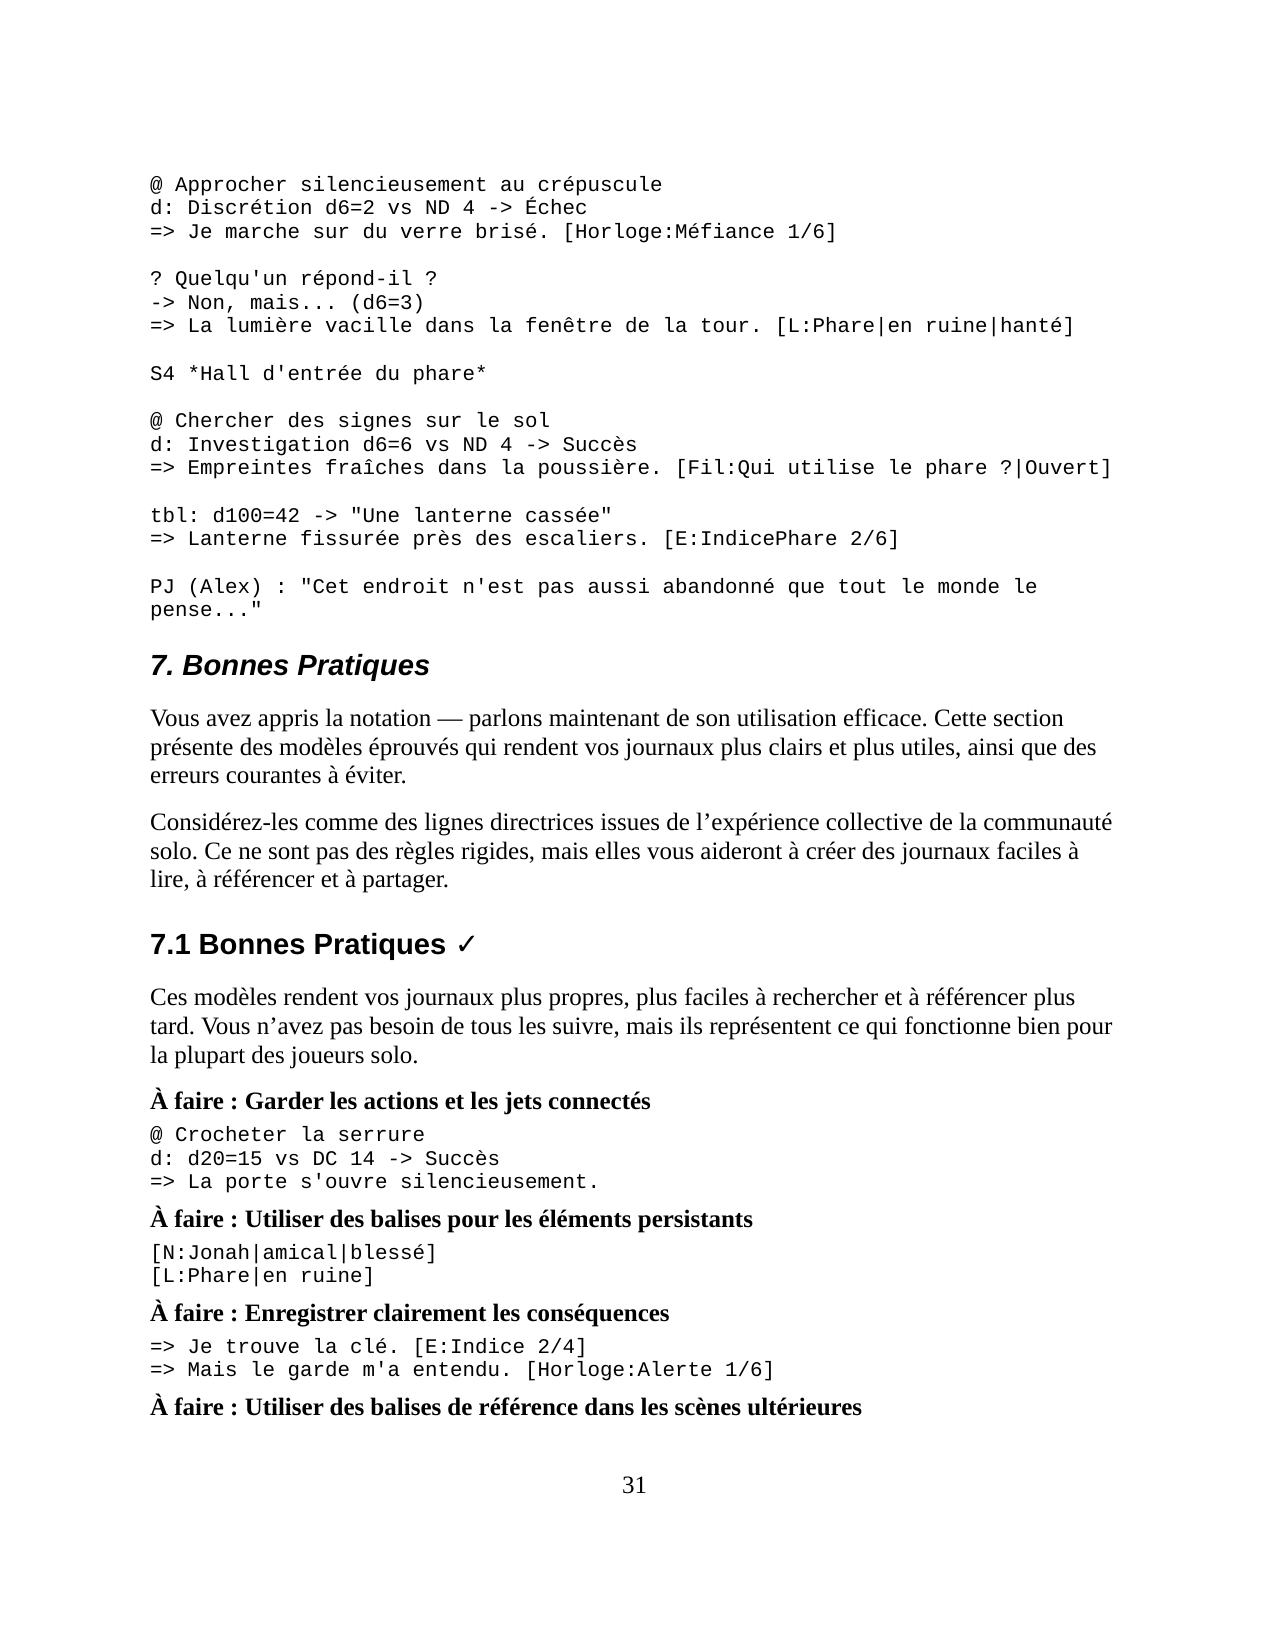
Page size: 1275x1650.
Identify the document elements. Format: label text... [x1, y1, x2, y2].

text Ces modèles rendent vos journaux plus propres, plus faciles à rechercher et à référencer plus tard. Vous n’avez pas besoin de tous les suivre, mais ils représentent ce qui fonctionne bien pour la plupart des joueurs solo. [150, 982, 1125, 1068]
text => Lanterne fissurée près des escaliers. [E:IndicePhare 2/6] [150, 528, 1125, 552]
text => La lumière vacille dans la fenêtre de la tour. [L:Phare|en ruine|hanté] [150, 316, 1125, 339]
text ? Quelqu'un répond-il ? [150, 268, 1125, 292]
subtitle 7. Bonnes Pratiques [150, 648, 1125, 681]
text À faire : Utiliser des balises pour les éléments persistants [150, 1204, 1125, 1233]
text @ Crocheter la serrure [150, 1124, 1125, 1148]
text PJ (Alex) : "Cet endroit n'est pas aussi abandonné que tout le monde le pense..." [150, 576, 1125, 623]
text Vous avez appris la notation — parlons maintenant de son utilisation efficace. Cette section présente des modèles éprouvés qui rendent vos journaux plus clairs et plus utiles, ainsi que des erreurs courantes à éviter. [150, 703, 1125, 789]
text À faire : Utiliser des balises de référence dans les scènes ultérieures [150, 1392, 1125, 1421]
subtitle 7.1 Bonnes Pratiques ✓ [150, 927, 1125, 961]
text @ Approcher silencieusement au crépuscule [150, 174, 1125, 197]
text => Mais le garde m'a entendu. [Horloge:Alerte 1/6] [150, 1359, 1125, 1383]
text [L:Phare|en ruine] [150, 1265, 1125, 1289]
text À faire : Enregistrer clairement les conséquences [150, 1298, 1125, 1327]
text d: d20=15 vs DC 14 -> Succès [150, 1148, 1125, 1171]
text S4 *Hall d'entrée du phare* [150, 363, 1125, 386]
text -> Non, mais... (d6=3) [150, 292, 1125, 316]
text => La porte s'ouvre silencieusement. [150, 1171, 1125, 1195]
text => Empreintes fraîches dans la poussière. [Fil:Qui utilise le phare ?|Ouvert] [150, 457, 1125, 481]
text d: Discrétion d6=2 vs ND 4 -> Échec [150, 197, 1125, 221]
text => Je trouve la clé. [E:Indice 2/4] [150, 1336, 1125, 1359]
text => Je marche sur du verre brisé. [Horloge:Méfiance 1/6] [150, 221, 1125, 244]
text tbl: d100=42 -> "Une lanterne cassée" [150, 505, 1125, 528]
text [N:Jonah|amical|blessé] [150, 1242, 1125, 1265]
text @ Chercher des signes sur le sol [150, 410, 1125, 434]
text À faire : Garder les actions et les jets connectés [150, 1086, 1125, 1115]
text d: Investigation d6=6 vs ND 4 -> Succès [150, 434, 1125, 457]
text Considérez-les comme des lignes directrices issues de l’expérience collective de la communauté solo. Ce ne sont pas des règles rigides, mais elles vous aideront à créer des journaux faciles à lire, à référencer et à partager. [150, 807, 1125, 893]
